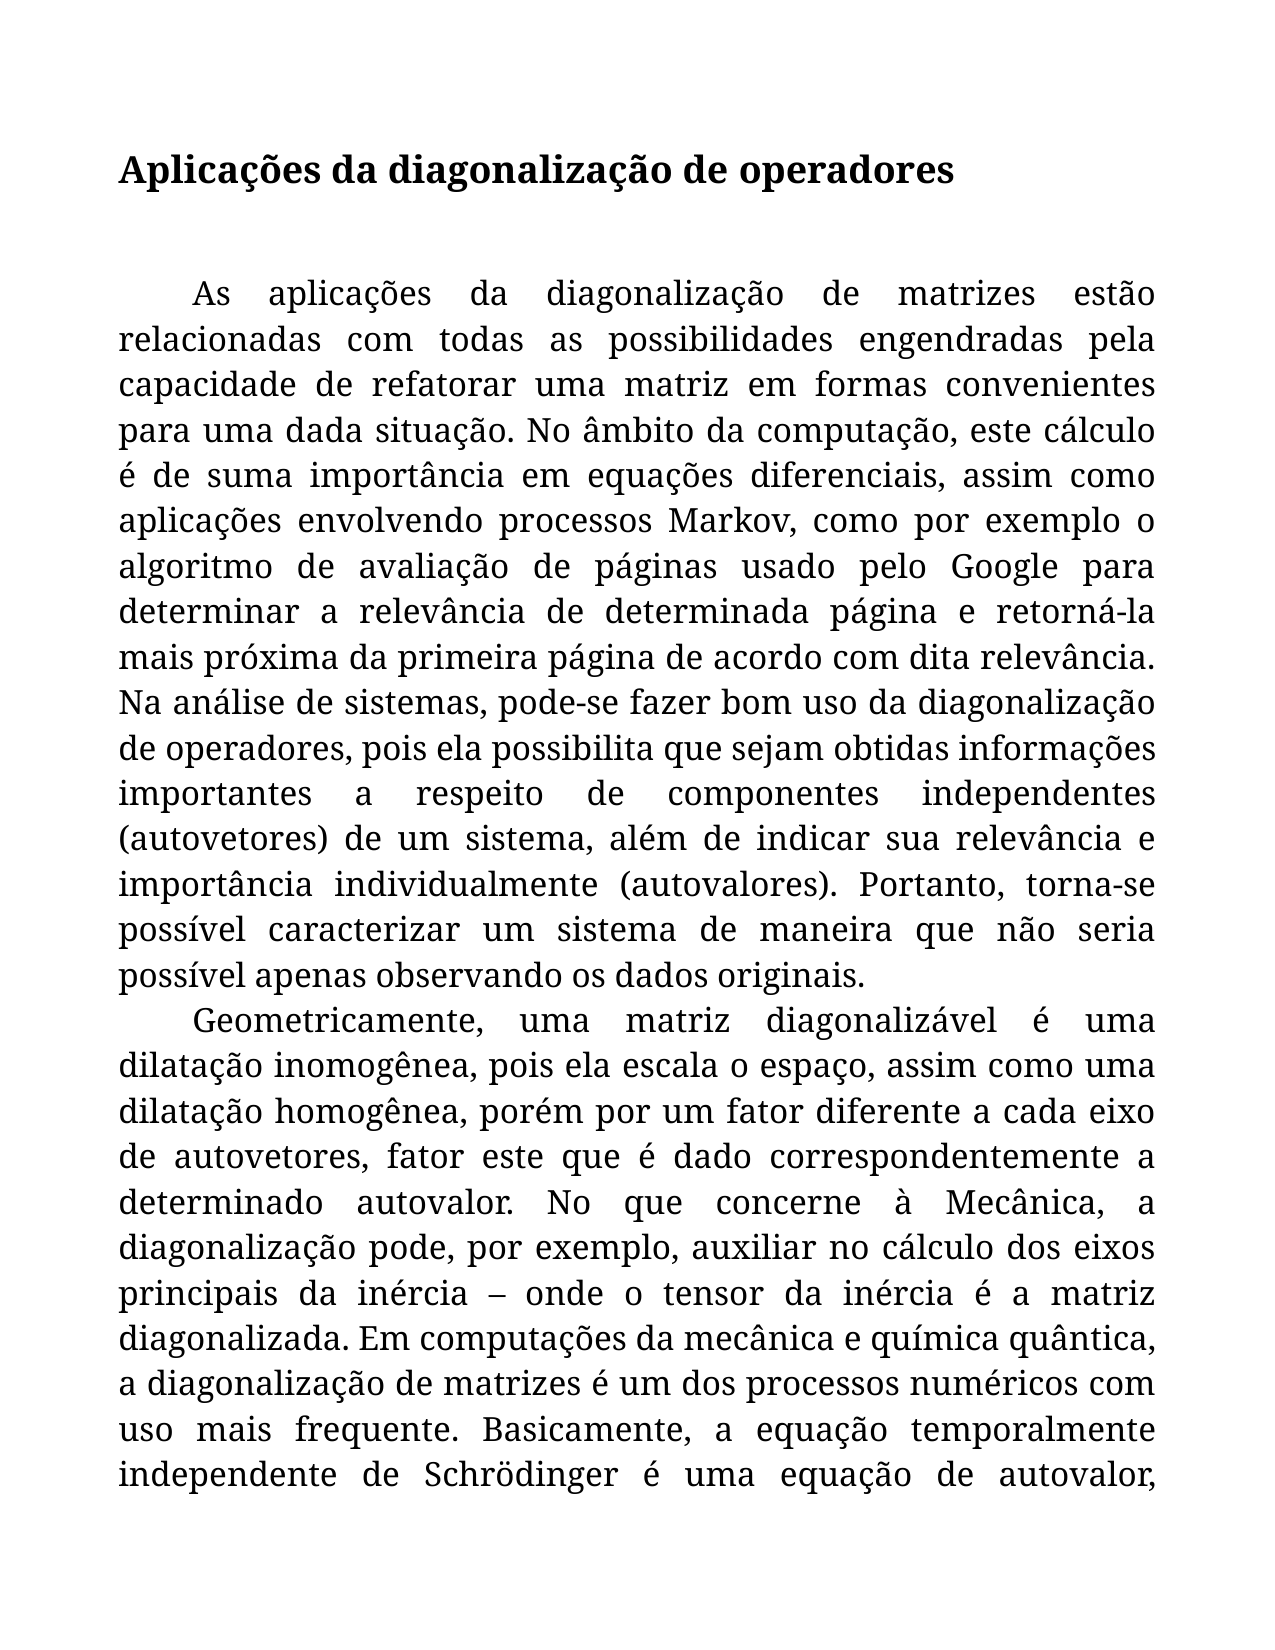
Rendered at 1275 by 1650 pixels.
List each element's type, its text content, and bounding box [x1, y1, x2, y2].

text As aplicações da diagonalização de matrizes estão relacionadas com todas as possibilidades engendradas pela capacidade de refatorar uma matriz em formas convenientes para uma dada situação. No âmbito da computação, este cálculo é de suma importância em equações diferenciais, assim como aplicações envolvendo processos Markov, como por exemplo o algoritmo de avaliação de páginas usado pelo Google para determinar a relevância de determinada página e retorná-la mais próxima da primeira página de acordo com dita relevância. Na análise de sistemas, pode-se fazer bom uso da diagonalização de operadores, pois ela possibilita que sejam obtidas informações importantes a respeito de componentes independentes (autovetores) de um sistema, além de indicar sua relevância e importância individualmente (autovalores). Portanto, torna-se possível caracterizar um sistema de maneira que não seria possível apenas observando os dados originais. [118, 270, 1157, 997]
text Geometricamente, uma matriz diagonalizável é uma dilatação inomogênea, pois ela escala o espaço, assim como uma dilatação homogênea, porém por um fator diferente a cada eixo de autovetores, fator este que é dado correspondentemente a determinado autovalor. No que concerne à Mecânica, a diagonalização pode, por exemplo, auxiliar no cálculo dos eixos principais da inércia – onde o tensor da inércia é a matriz diagonalizada. Em computações da mecânica e química quântica, a diagonalização de matrizes é um dos processos numéricos com uso mais frequente. Basicamente, a equação temporalmente independente de Schrödinger é uma equação de autovalor, [118, 997, 1157, 1496]
subtitle Aplicações da diagonalização de operadores [118, 143, 1157, 194]
